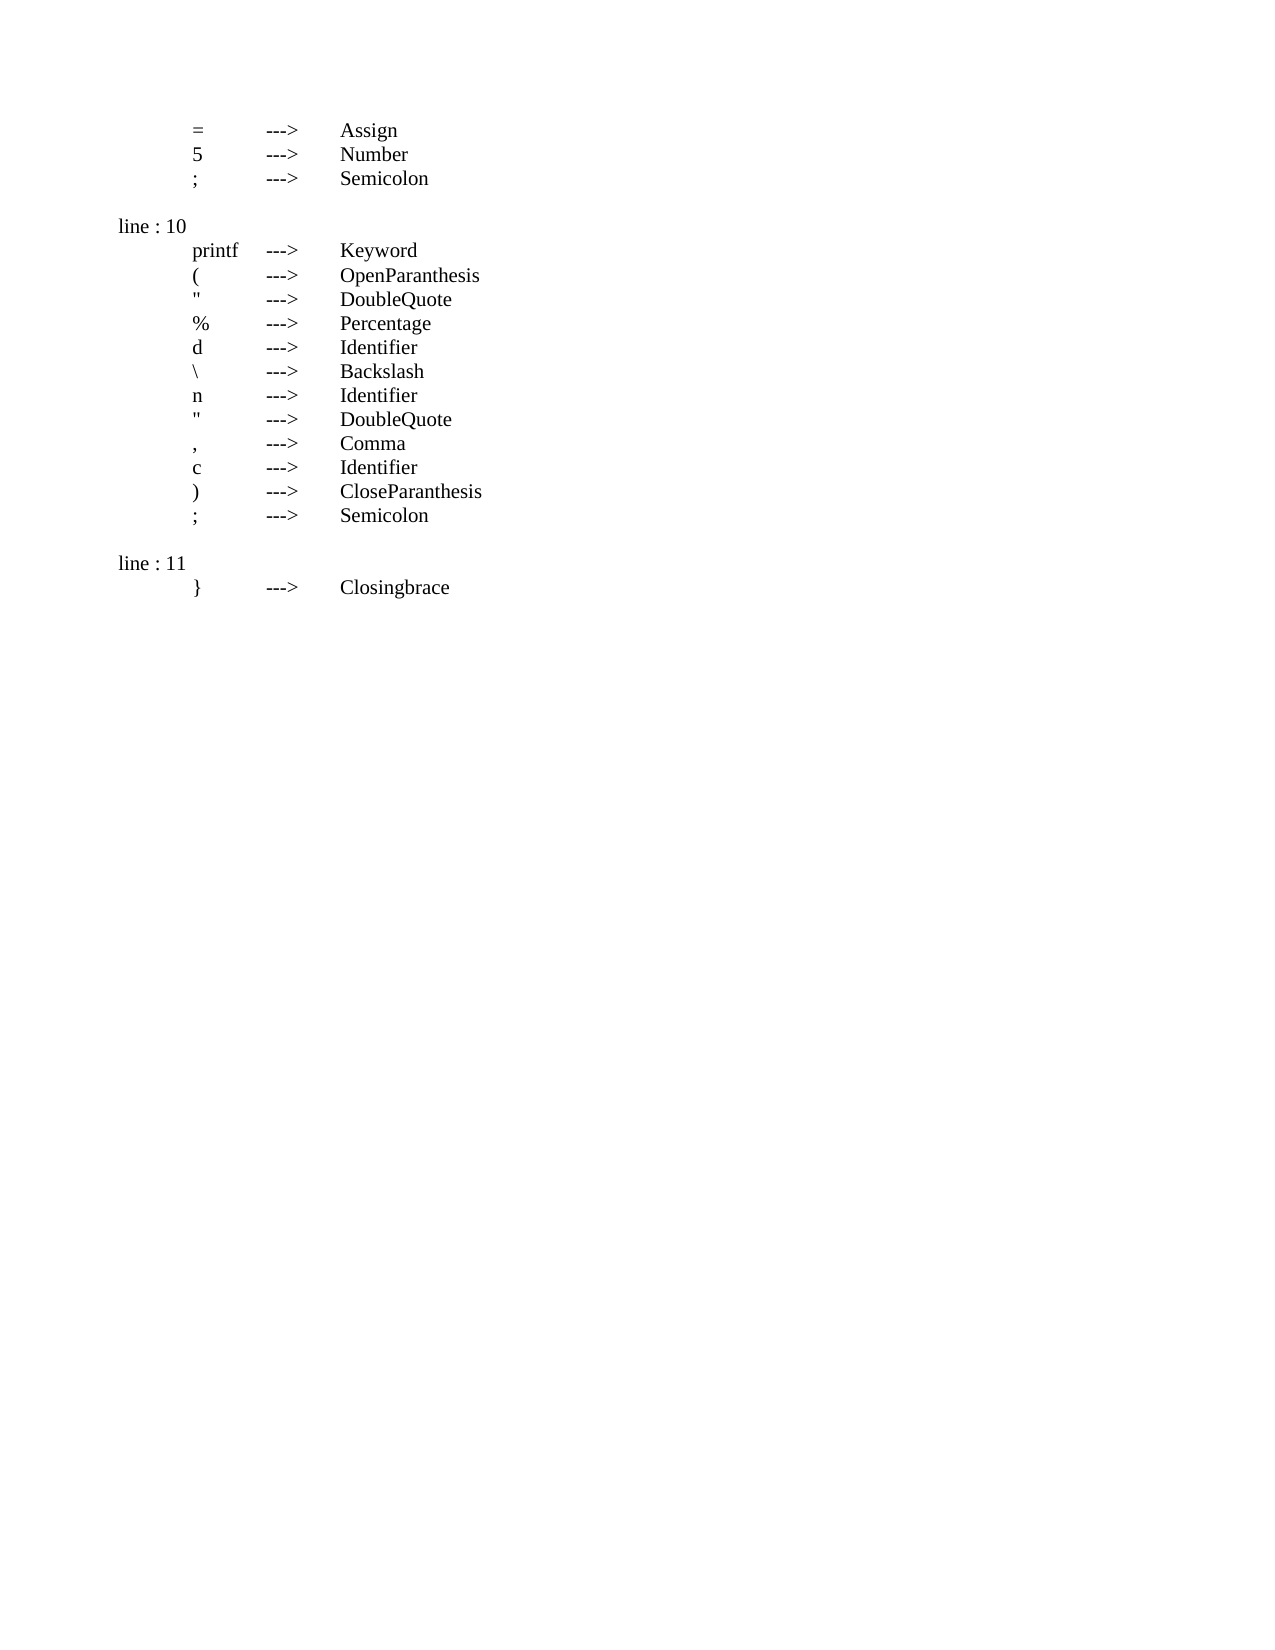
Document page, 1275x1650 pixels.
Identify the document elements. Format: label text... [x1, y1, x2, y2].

text ) ---> CloseParanthesis [118, 479, 1157, 503]
text printf ---> Keyword [118, 238, 1157, 262]
text c ---> Identifier [118, 455, 1157, 479]
text " ---> DoubleQuote [118, 407, 1157, 431]
text ( ---> OpenParanthesis [118, 262, 1157, 287]
text ; ---> Semicolon [118, 503, 1157, 527]
text } ---> Closingbrace [118, 575, 1157, 599]
text d ---> Identifier [118, 335, 1157, 359]
text 5 ---> Number [118, 142, 1157, 166]
text " ---> DoubleQuote [118, 287, 1157, 311]
text , ---> Comma [118, 431, 1157, 455]
text line : 10 [118, 214, 1157, 238]
text line : 11 [118, 551, 1157, 575]
text ; ---> Semicolon [118, 166, 1157, 190]
text n ---> Identifier [118, 383, 1157, 407]
text % ---> Percentage [118, 311, 1157, 335]
text = ---> Assign [118, 118, 1157, 142]
text \ ---> Backslash [118, 359, 1157, 383]
